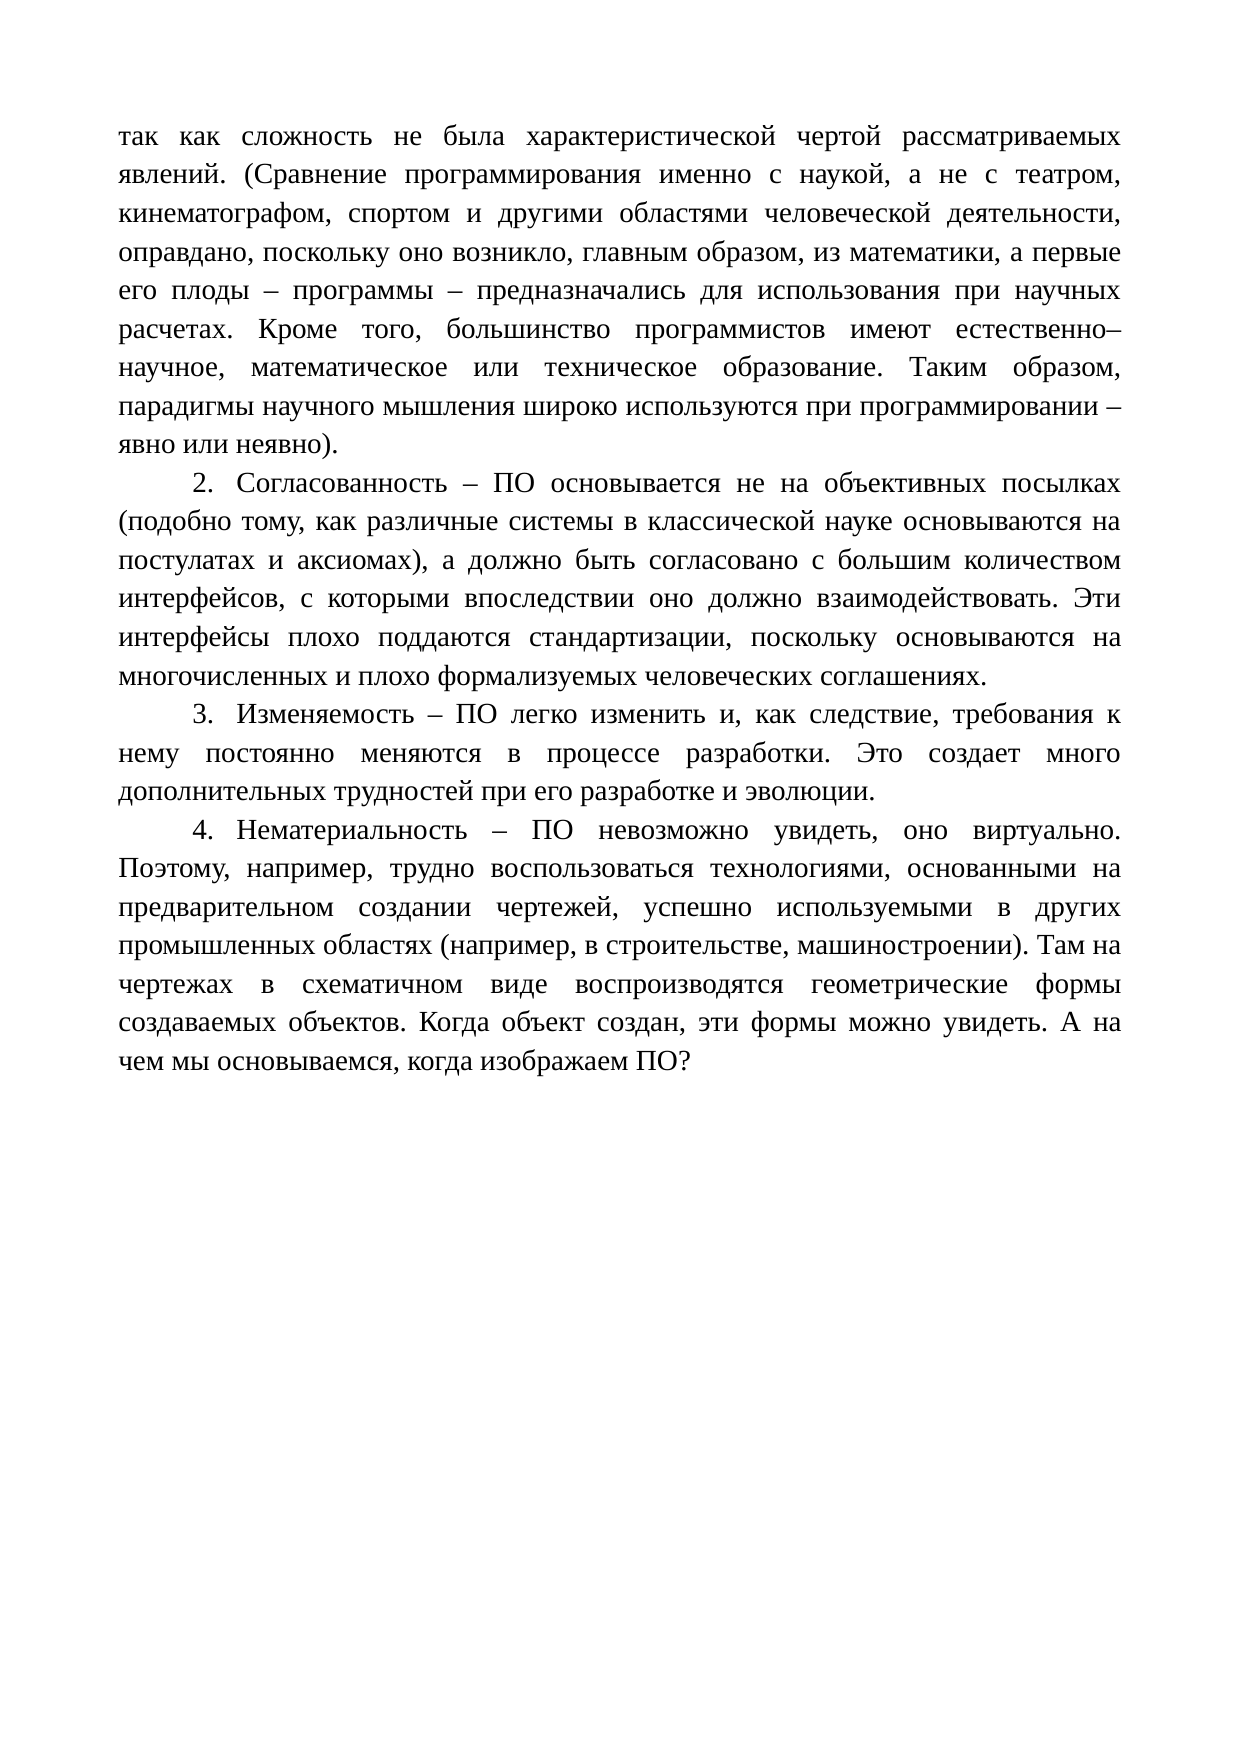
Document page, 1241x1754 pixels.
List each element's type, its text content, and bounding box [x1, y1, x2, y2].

list Согласованность – ПО основывается не на объективных посылках (подобно тому, как различные системы в классической науке основываются на постулатах и аксиомах), а должно быть согласовано с большим количеством интерфейсов, с которыми впоследствии оно должно взаимодействовать. Эти интерфейсы плохо поддаются стандартизации, поскольку основываются на многочисленных и плохо формализуемых человеческих соглашениях. [118, 465, 1122, 691]
list Нематериальность – ПО невозможно увидеть, оно виртуально. Поэтому, например, трудно воспользоваться технологиями, основанными на предварительном создании чертежей, успешно используемыми в других промышленных областях (например, в строительстве, машиностроении). Там на чертежах в схематичном виде воспроизводятся геометрические формы создаваемых объектов. Когда объект создан, эти формы можно увидеть. А на чем мы основываемся, когда изображаем ПО? [118, 812, 1122, 1077]
list так как сложность не была характеристической чертой рассматриваемых явлений. (Сравнение программирования именно с наукой, а не с театром, кинематографом, спортом и другими областями человеческой деятельности, оправдано, поскольку оно возникло, главным образом, из математики, а первые его плоды – программы – предназначались для использования при научных расчетах. Кроме того, большинство программистов имеют естественно–научное, математическое или техническое образование. Таким образом, парадигмы научного мышления широко используются при программировании – явно или неявно). [118, 118, 1122, 460]
list Изменяемость – ПО легко изменить и, как следствие, требования к нему постоянно меняются в процессе разработки. Это создает много дополнительных трудностей при его разработке и эволюции. [118, 696, 1122, 807]
